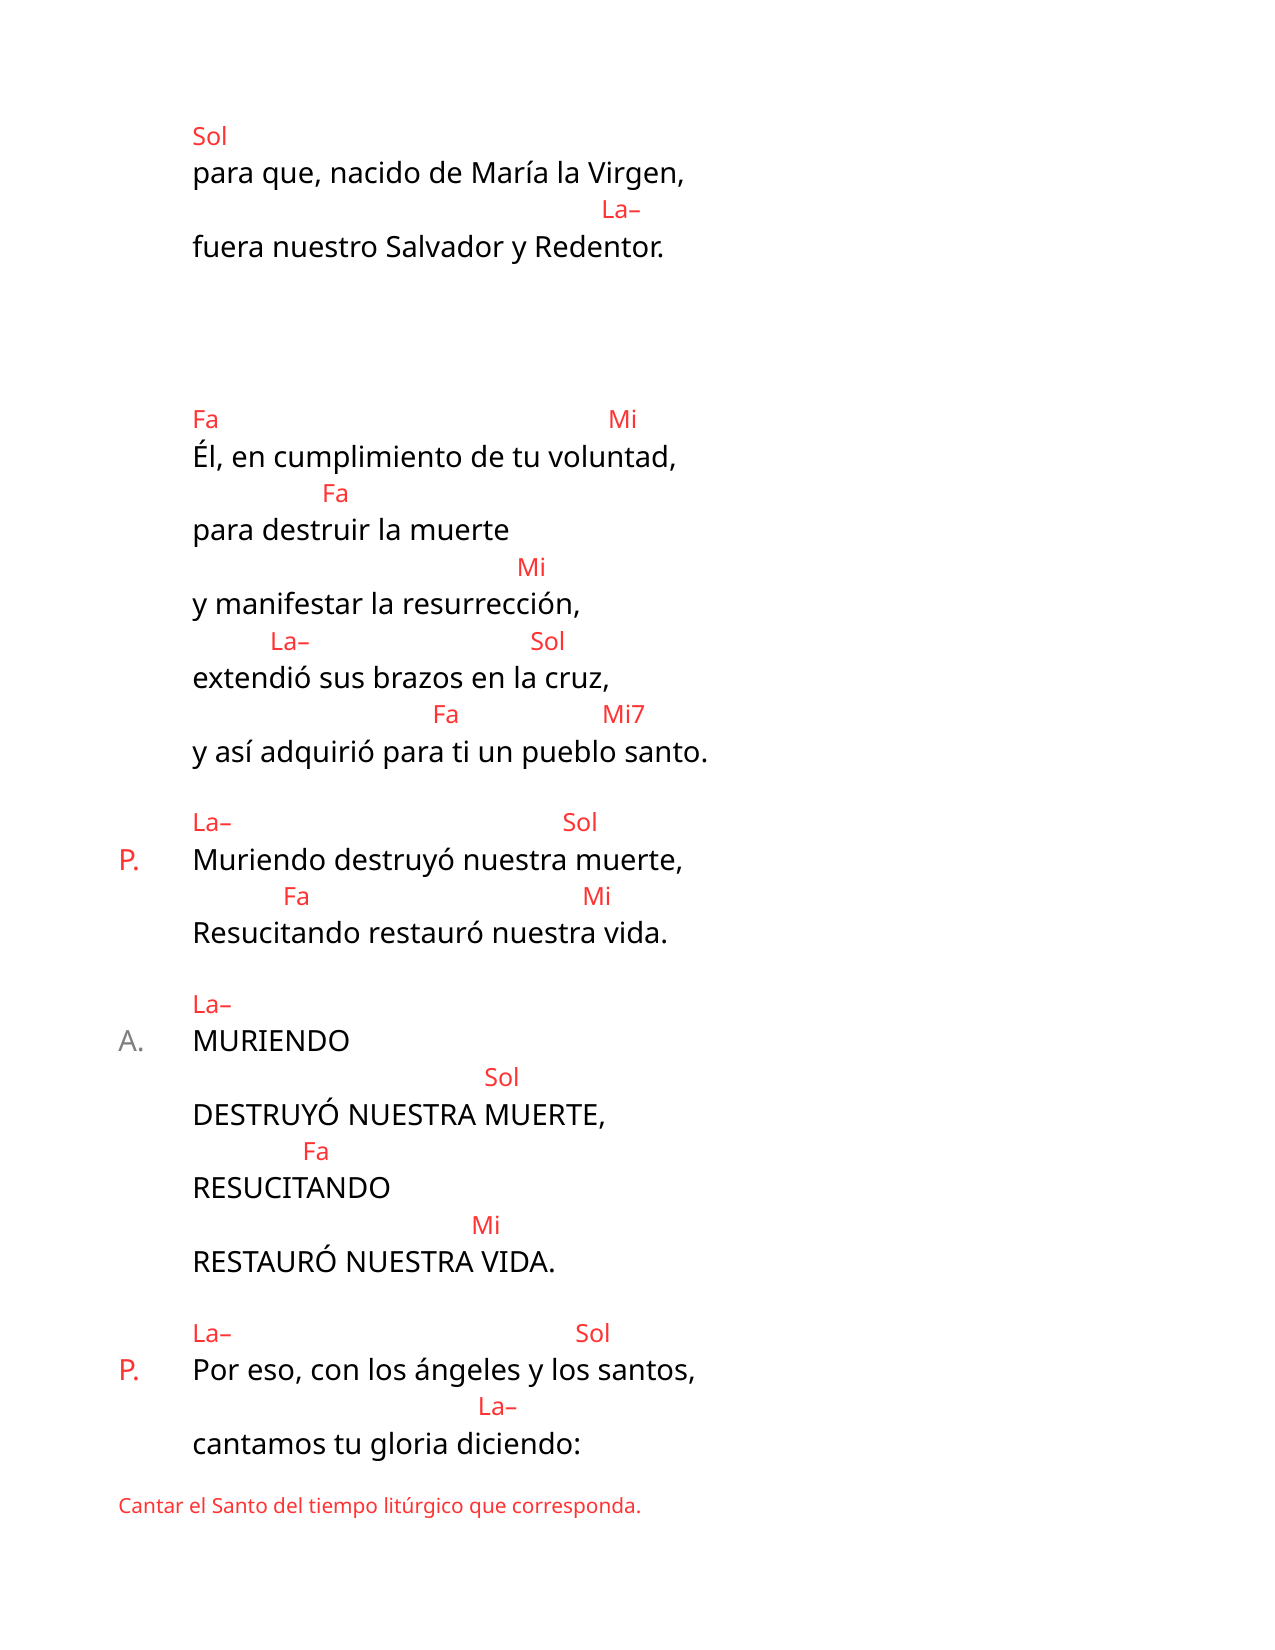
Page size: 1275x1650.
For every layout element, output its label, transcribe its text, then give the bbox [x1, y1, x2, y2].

text Fa Mi [118, 402, 1157, 436]
text Él, en cumplimiento de tu voluntad, [118, 436, 1157, 476]
text La– Sol [118, 1315, 1157, 1349]
text P. Muriendo destruyó nuestra muerte, [118, 839, 1157, 878]
text P. Por eso, con los ángeles y los santos, [118, 1349, 1157, 1389]
text y así adquirió para ti un pueblo santo. [118, 731, 1157, 771]
text Fa Mi7 [118, 697, 1157, 731]
text Cantar el Santo del tiempo litúrgico que corresponda. [118, 1491, 1157, 1520]
text Fa Mi [118, 878, 1157, 912]
text La– [118, 986, 1157, 1020]
text Mi [118, 1207, 1157, 1242]
text cantamos tu gloria diciendo: [118, 1423, 1157, 1463]
text Mi [118, 549, 1157, 583]
text A. MURIENDO [118, 1020, 1157, 1060]
text y manifestar la resurrección, [118, 583, 1157, 623]
text La– [118, 192, 1157, 226]
text DESTRUYÓ NUESTRA MUERTE, [118, 1094, 1157, 1134]
text Resucitando restauró nuestra vida. [118, 912, 1157, 952]
text para que, nacido de María la Virgen, [118, 152, 1157, 192]
text Fa [118, 1134, 1157, 1168]
text La– Sol [118, 805, 1157, 839]
text RESUCITANDO [118, 1168, 1157, 1207]
text Sol [118, 118, 1157, 152]
text La– [118, 1389, 1157, 1423]
text Fa [118, 476, 1157, 510]
text Sol [118, 1060, 1157, 1094]
text La– Sol [118, 623, 1157, 657]
text para destruir la muerte [118, 510, 1157, 549]
text fuera nuestro Salvador y Redentor. [118, 226, 1157, 266]
text RESTAURÓ NUESTRA VIDA. [118, 1242, 1157, 1281]
text extendió sus brazos en la cruz, [118, 657, 1157, 697]
